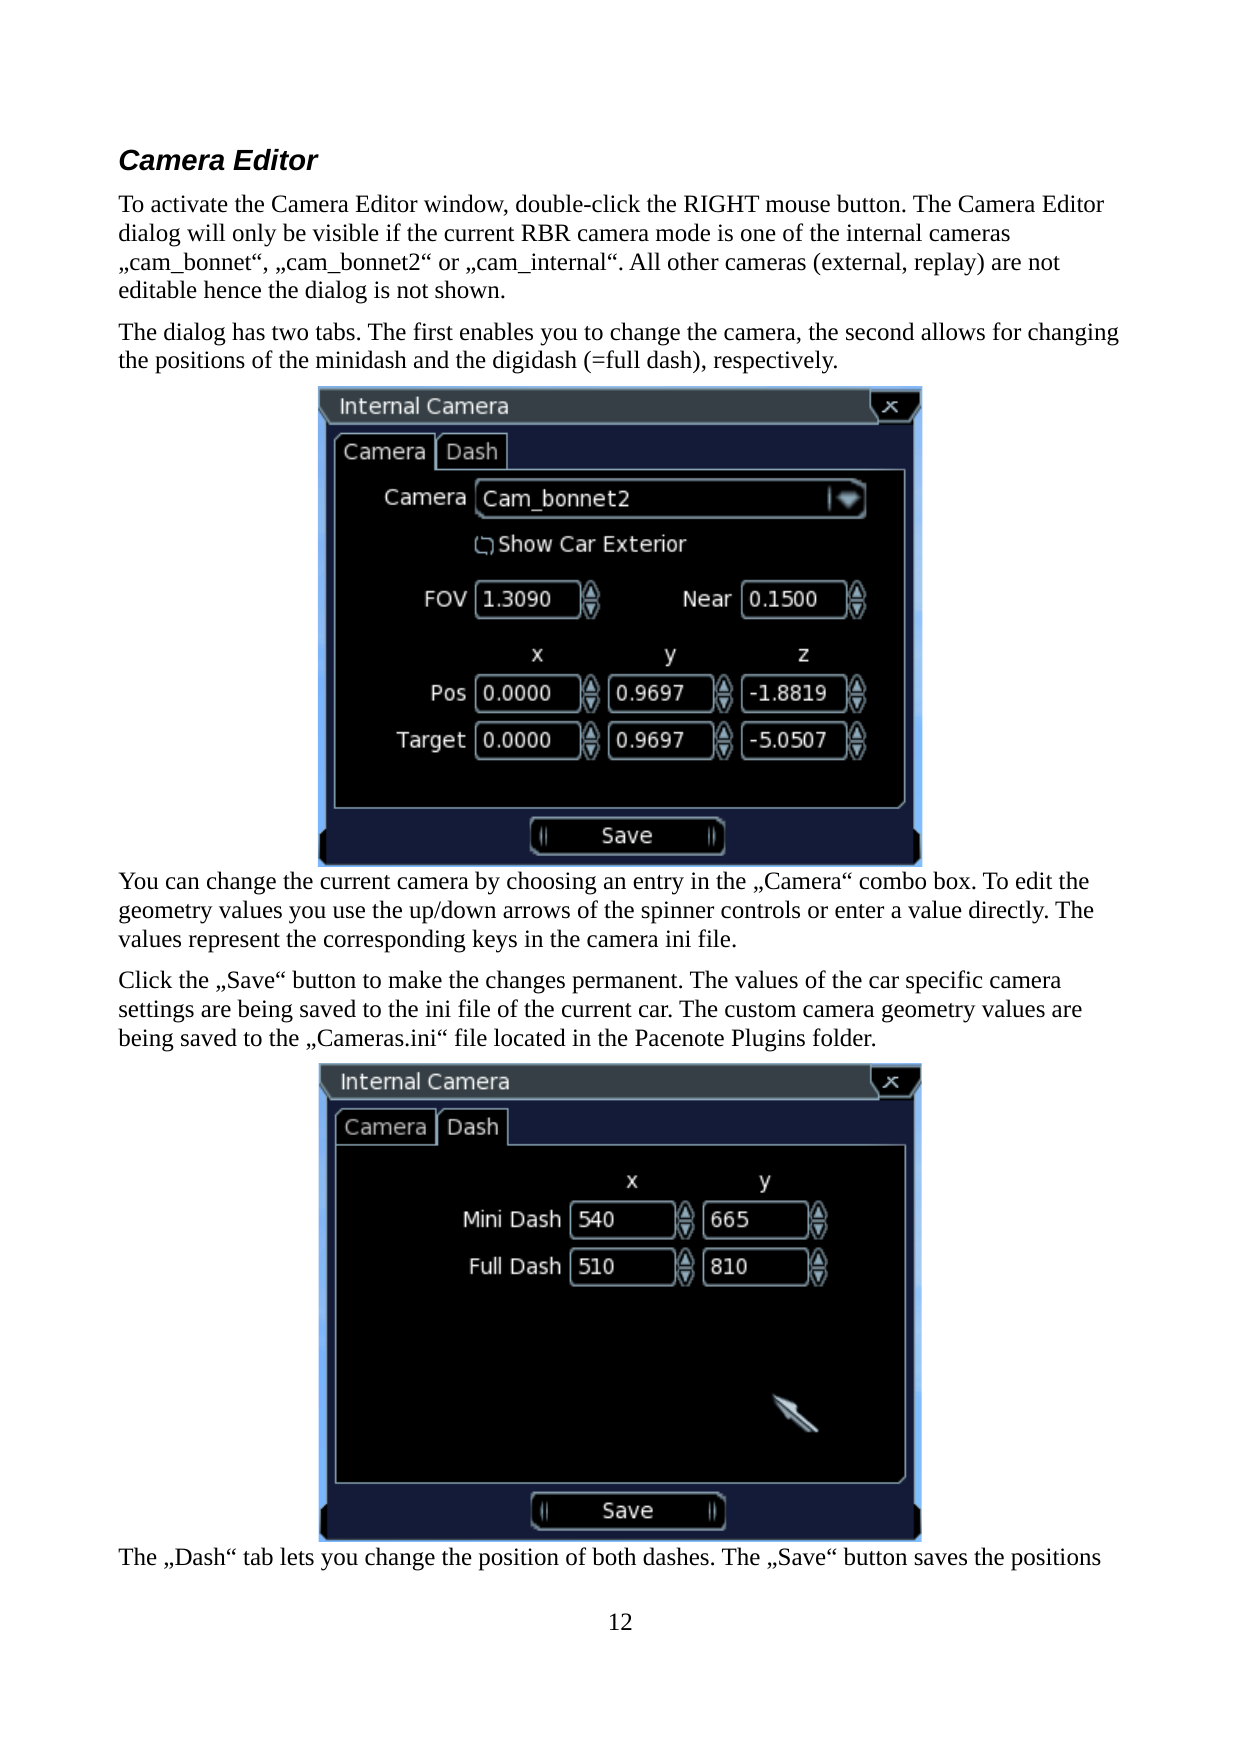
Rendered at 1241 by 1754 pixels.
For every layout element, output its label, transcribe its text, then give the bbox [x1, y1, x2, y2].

picture [318, 1063, 922, 1542]
picture [317, 386, 923, 867]
text To activate the Camera Editor window, double-click the RIGHT mouse button. The Camera Editor dialog will only be visible if the current RBR camera mode is one of the internal cameras „cam_bonnet“, „cam_bonnet2“ or „cam_internal“. All other cameras (external, replay) are not editable hence the dialog is not shown. [118, 189, 1122, 304]
text The dialog has two tabs. The first enables you to change the camera, the second allows for changing the positions of the minidash and the digidash (=full dash), respectively. [118, 317, 1122, 374]
text You can change the current camera by choosing an entry in the „Camera“ combo box. To edit the geometry values you use the up/down arrows of the spinner controls or enter a value directly. The values represent the corresponding keys in the camera ini file. [118, 387, 1122, 953]
subtitle Camera Editor [118, 143, 1122, 177]
text Click the „Save“ button to make the changes permanent. The values of the car specific camera settings are being saved to the ini file of the current car. The custom camera geometry values are being saved to the „Cameras.ini“ file located in the Pacenote Plugins folder. [118, 965, 1122, 1051]
text The „Dash“ tab lets you change the position of both dashes. The „Save“ button saves the positions [118, 1064, 1122, 1571]
